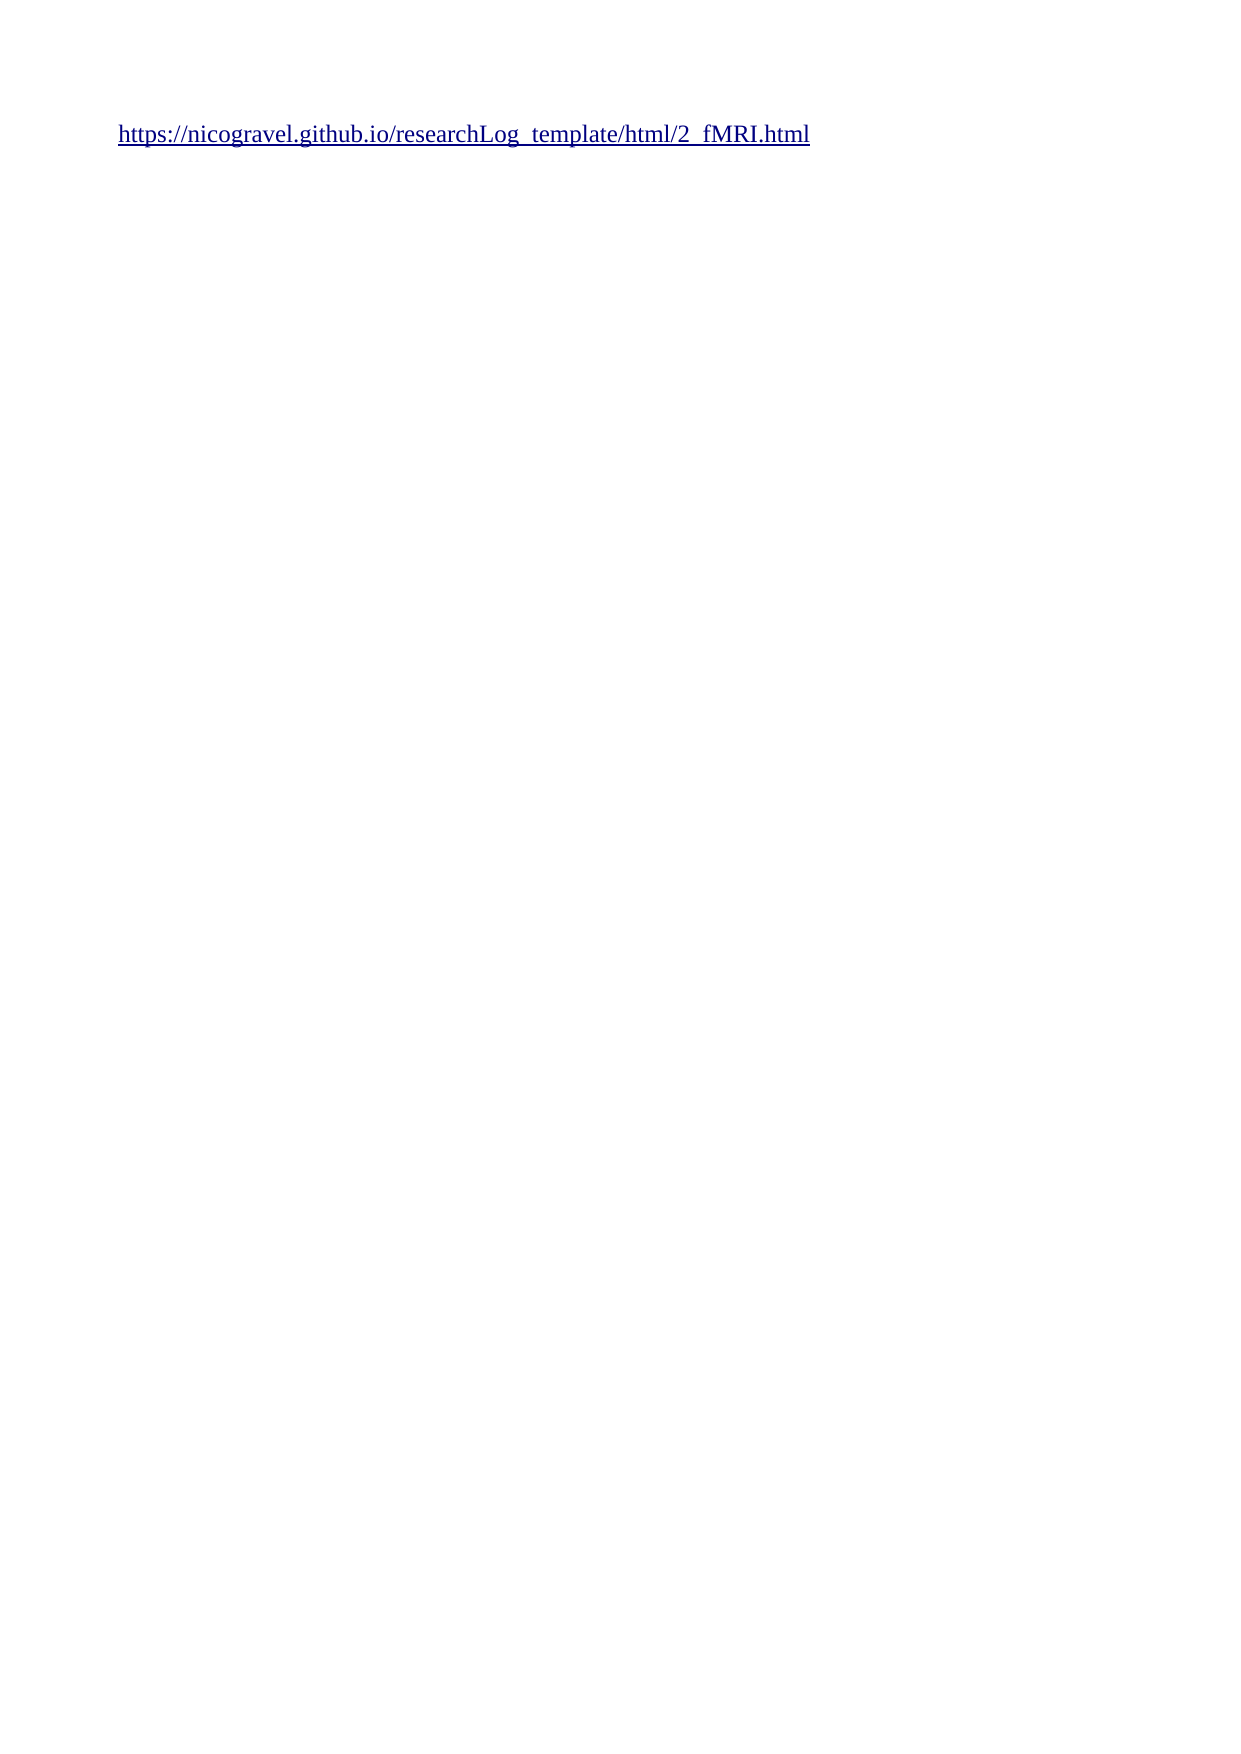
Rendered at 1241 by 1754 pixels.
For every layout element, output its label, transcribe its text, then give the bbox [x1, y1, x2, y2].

text https://nicogravel.github.io/researchLog_template/html/2_fMRI.html [118, 118, 1122, 149]
